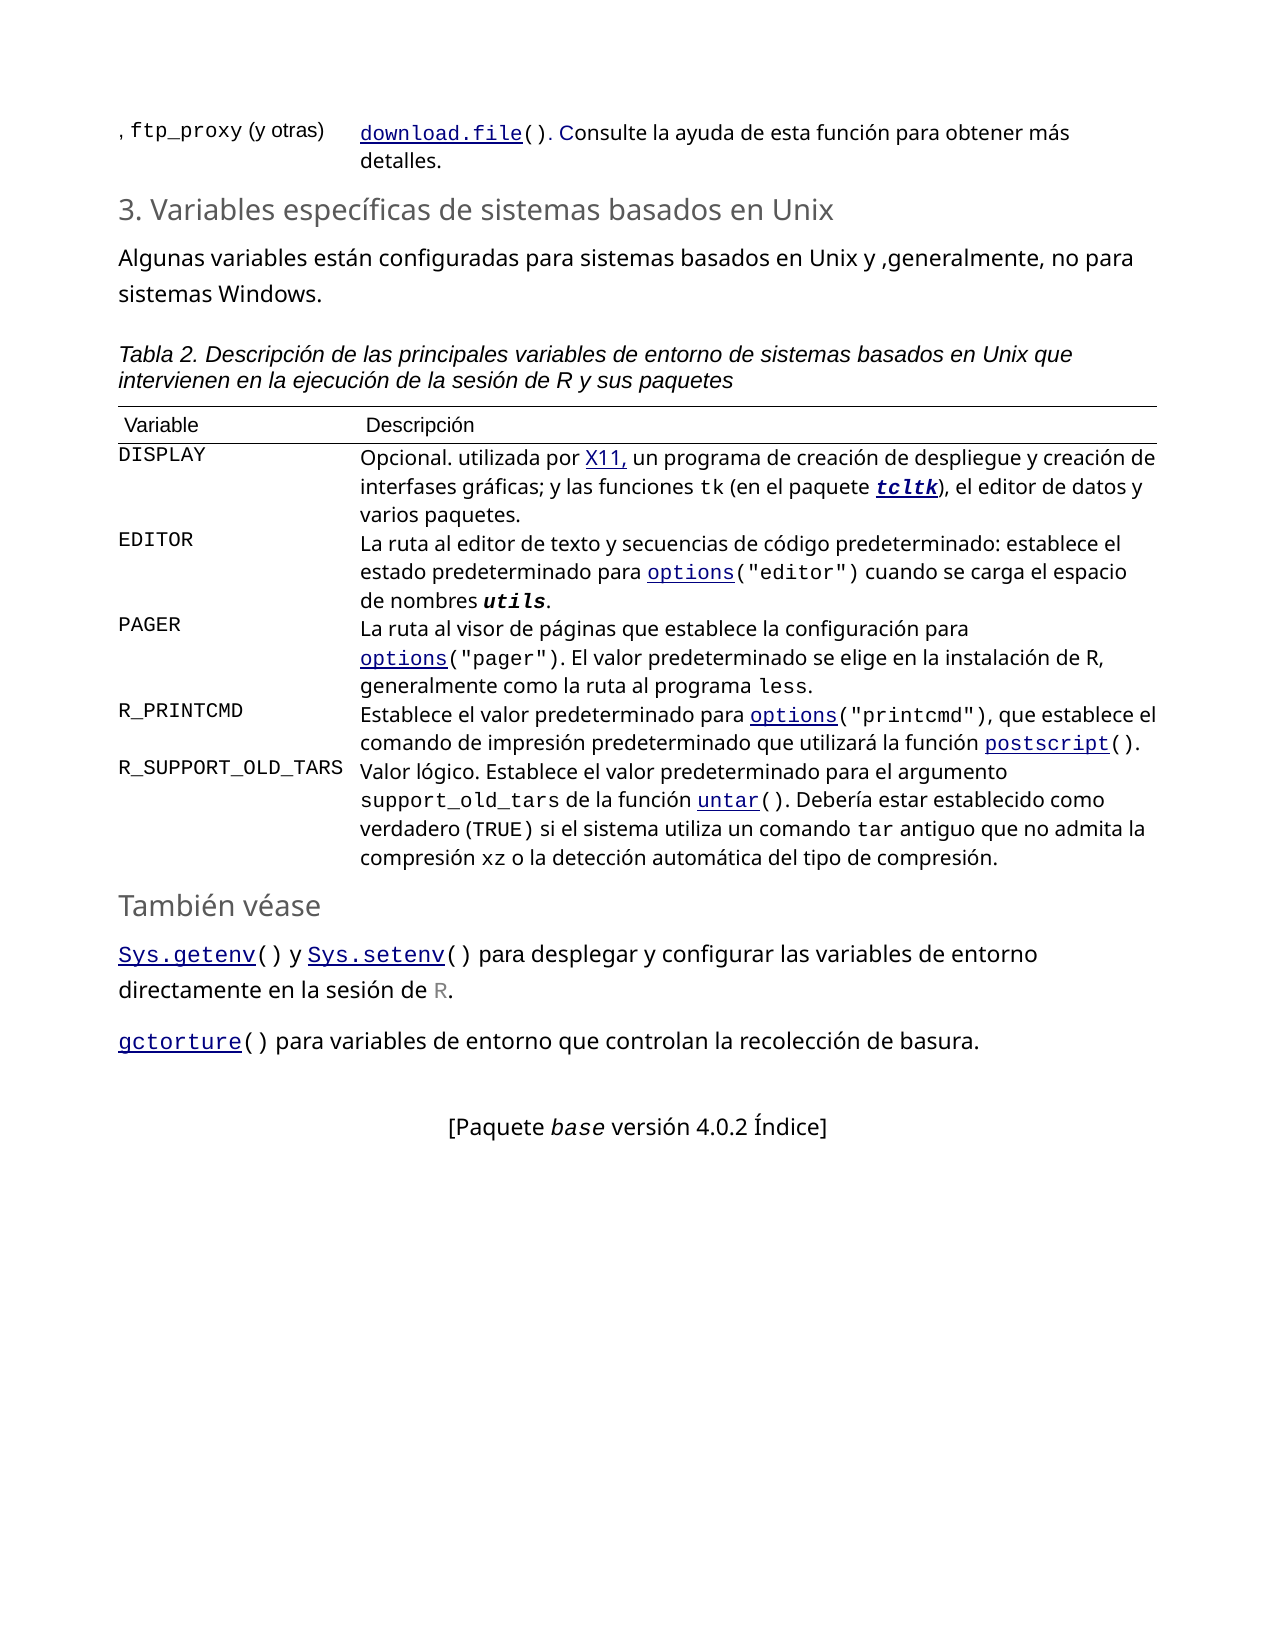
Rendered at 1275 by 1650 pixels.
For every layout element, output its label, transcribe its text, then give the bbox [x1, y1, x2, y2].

table_cell DISPLAY [118, 444, 360, 529]
table_cell Establece el valor predeterminado para options("printcmd"), que establece el comando de impresión predeterminado que utilizará la función postscript(). [360, 700, 1157, 757]
table_cell download.file(). Consulte la ayuda de esta función para obtener más detalles. [360, 118, 1157, 175]
table_cell La ruta al editor de texto y secuencias de código predeterminado: establece el estado predeterminado para options("editor") cuando se carga el espacio de nombres utils. [360, 529, 1157, 614]
table_cell Opcional. utilizada por X11, un programa de creación de despliegue y creación de interfases gráficas; y las funciones tk (en el paquete tcltk), el editor de datos y varios paquetes. [360, 444, 1157, 529]
table_cell , ftp_proxy (y otras) [118, 118, 360, 175]
table_cell EDITOR [118, 529, 360, 614]
text Sys.getenv() y Sys.setenv() para desplegar y configurar las variables de entorno directamente en la sesión de R. [118, 938, 1157, 1005]
table_header Variable [118, 407, 360, 442]
table_cell PAGER [118, 615, 360, 700]
text Tabla 2. Descripción de las principales variables de entorno de sistemas basados en Unix que intervienen en la ejecución de la sesión de R y sus paquetes [118, 341, 1157, 393]
text [Paquete base versión 4.0.2 Índice] [118, 1111, 1157, 1142]
text gctorture() para variables de entorno que controlan la recolección de basura. [118, 1024, 1157, 1056]
table_cell R_SUPPORT_OLD_TARS [118, 757, 360, 871]
table_header Descripción [360, 407, 1157, 442]
table_cell R_PRINTCMD [118, 700, 360, 757]
table_cell Valor lógico. Establece el valor predeterminado para el argumento support_old_tars de la función untar(). Debería estar establecido como verdadero (TRUE) si el sistema utiliza un comando tar antiguo que no admita la compresión xz o la detección automática del tipo de compresión. [360, 757, 1157, 871]
table_cell La ruta al visor de páginas que establece la configuración para options("pager"). El valor predeterminado se elige en la instalación de R, generalmente como la ruta al programa less. [360, 615, 1157, 700]
subtitle También véase [118, 886, 1157, 925]
text Algunas variables están configuradas para sistemas basados en Unix y ,generalmente, no para sistemas Windows. [118, 242, 1157, 309]
subtitle 3. Variables específicas de sistemas basados en Unix [118, 190, 1157, 229]
